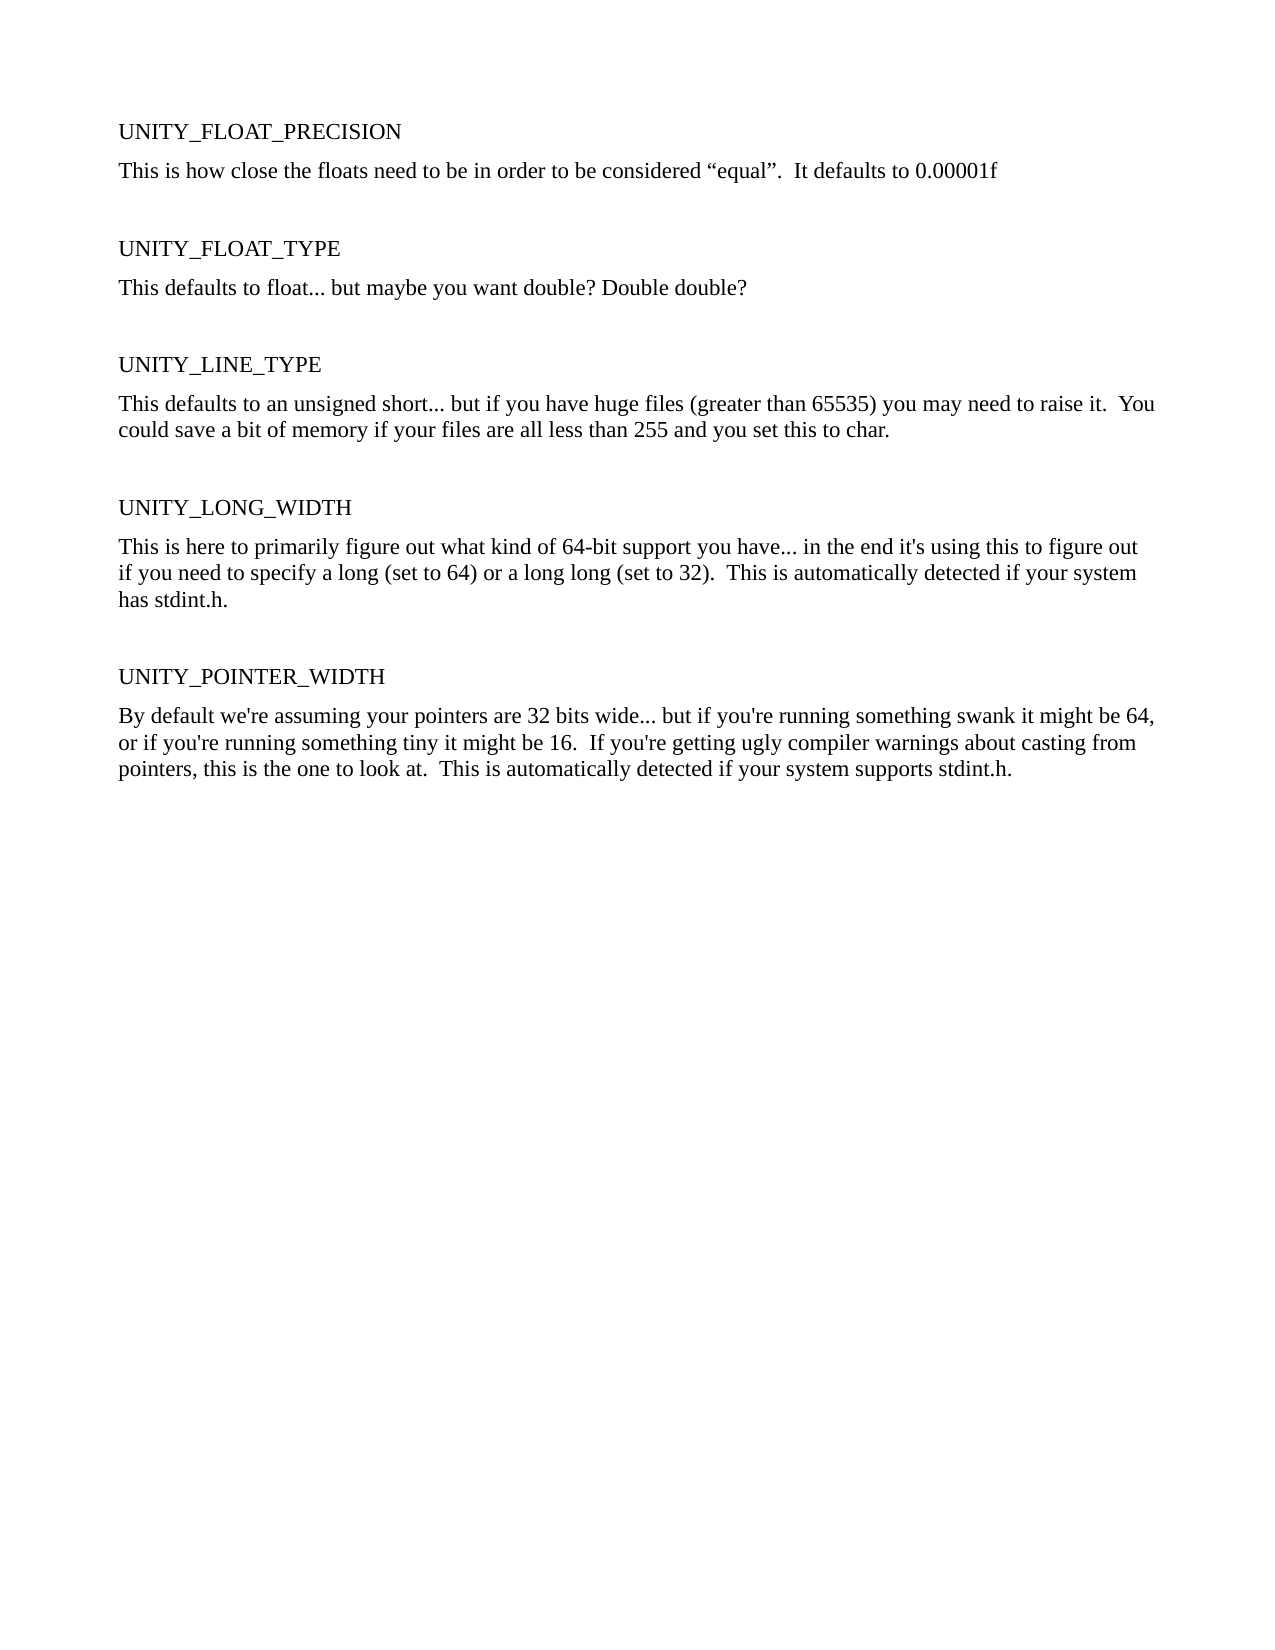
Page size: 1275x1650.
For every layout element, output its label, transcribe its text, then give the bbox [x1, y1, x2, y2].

text By default we're assuming your pointers are 32 bits wide... but if you're running something swank it might be 64, or if you're running something tiny it might be 16. If you're getting ugly compiler warnings about casting from pointers, this is the one to look at. This is automatically detected if your system supports stdint.h. [118, 702, 1157, 781]
text UNITY_LINE_TYPE [118, 351, 1157, 378]
text This defaults to an unsigned short... but if you have huge files (greater than 65535) you may need to raise it. You could save a bit of memory if your files are all less than 255 and you set this to char. [118, 390, 1157, 443]
text This is how close the floats need to be in order to be considered “equal”. It defaults to 0.00001f [118, 157, 1157, 183]
text UNITY_FLOAT_PRECISION [118, 118, 1157, 144]
text UNITY_POINTER_WIDTH [118, 663, 1157, 690]
text This is here to primarily figure out what kind of 64-bit support you have... in the end it's using this to figure out if you need to specify a long (set to 64) or a long long (set to 32). This is automatically detected if your system has stdint.h. [118, 533, 1157, 612]
text UNITY_LONG_WIDTH [118, 494, 1157, 521]
text This defaults to float... but maybe you want double? Double double? [118, 273, 1157, 300]
text UNITY_FLOAT_TYPE [118, 235, 1157, 261]
